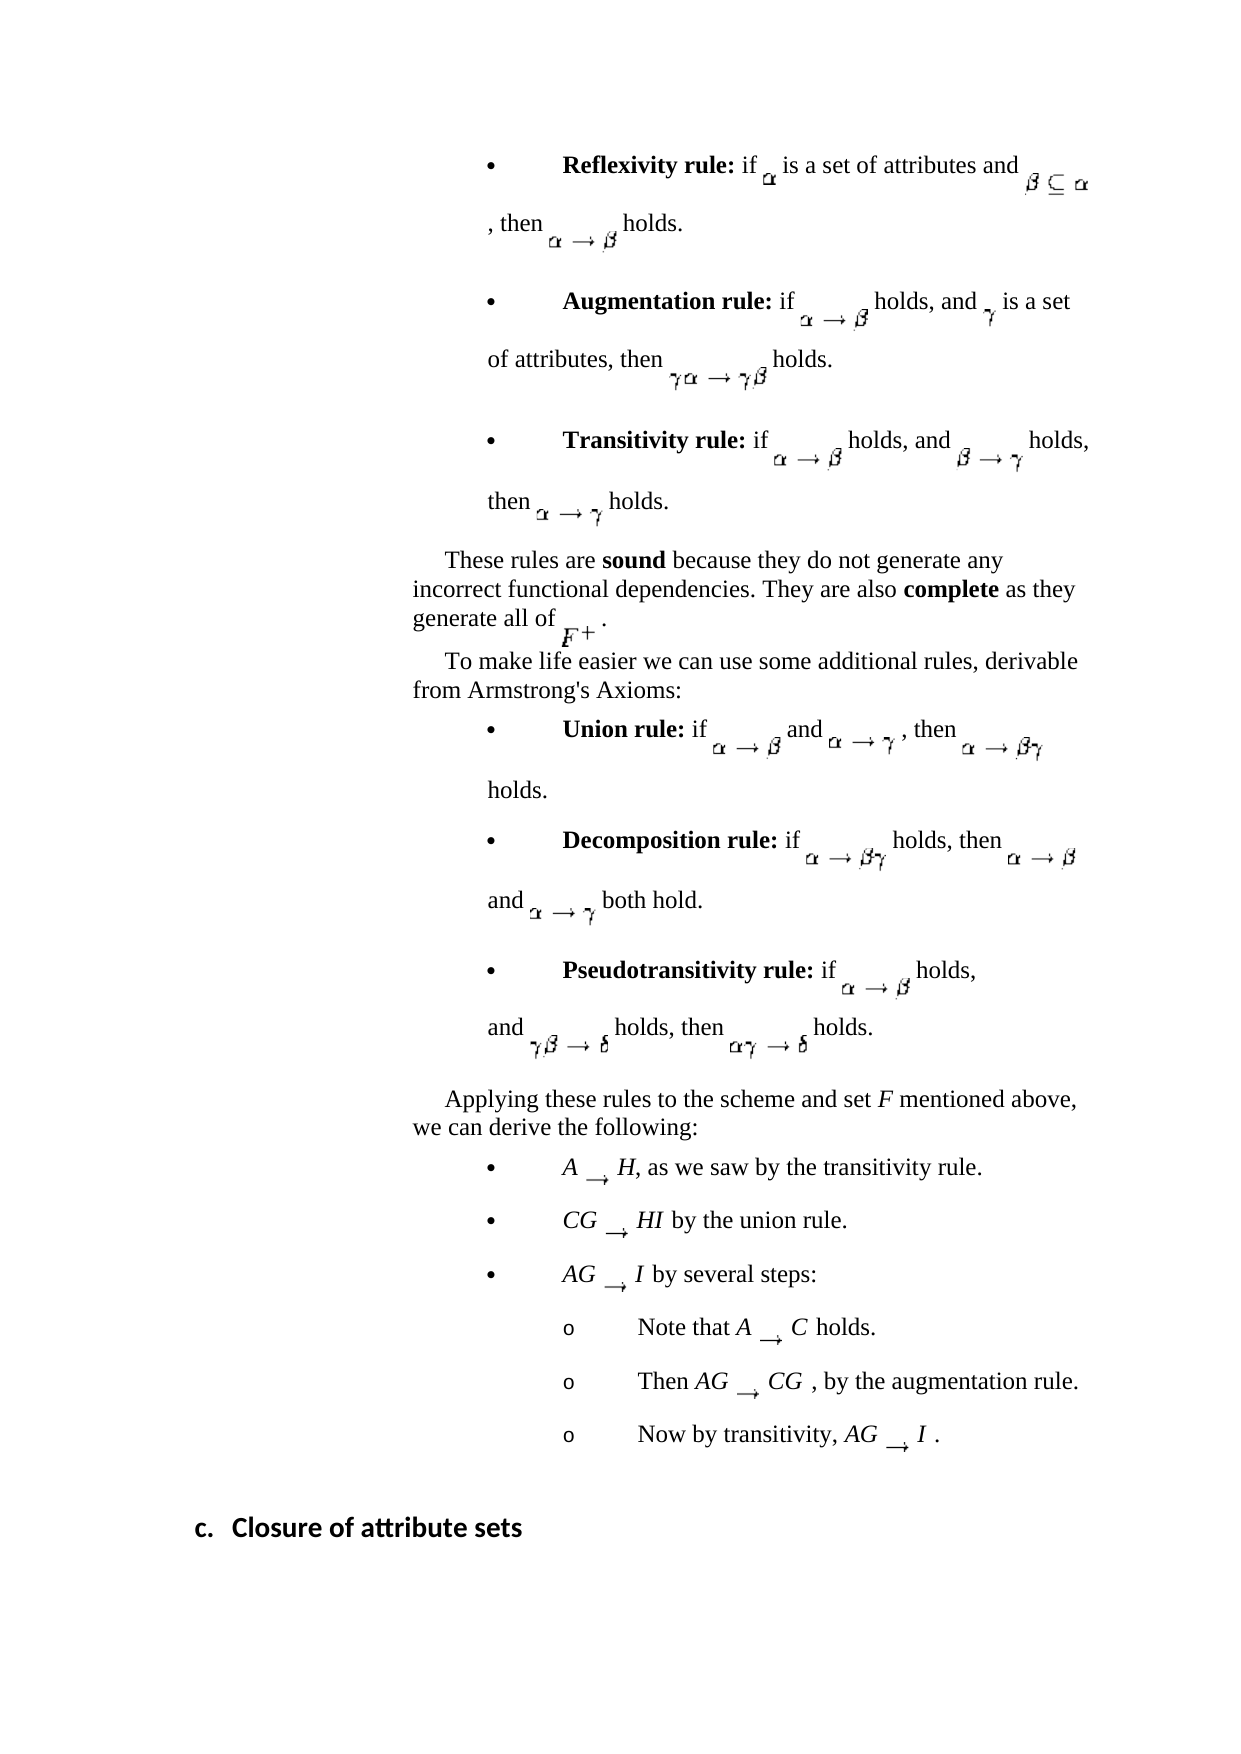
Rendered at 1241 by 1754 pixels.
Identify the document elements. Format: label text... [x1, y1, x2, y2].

list Now by transitivity, AG I . [562, 1419, 1090, 1452]
list Note that A C holds. [562, 1312, 1090, 1345]
list Closure of attribute sets [194, 1509, 1090, 1544]
list Then AG CG , by the augmentation rule. [562, 1366, 1090, 1398]
list Augmentation rule: if holds, and is a set of attributes, then holds. [487, 286, 1090, 405]
list Decomposition rule: if holds, then and both hold. [487, 825, 1090, 934]
list Pseudotransitivity rule: if holds, and holds, then holds. [487, 955, 1090, 1073]
text  Applying these rules to the scheme and set F mentioned above, we can derive the following: [412, 1084, 1090, 1141]
list AG I by several steps: [487, 1259, 1090, 1291]
list CG HI by the union rule. [487, 1205, 1090, 1238]
list Reflexivity rule: if is a set of attributes and , then holds. [487, 150, 1090, 265]
list A H, as we saw by the transitivity rule. [487, 1152, 1090, 1184]
text  To make life easier we can use some additional rules, derivable from Armstrong's Axioms: [412, 646, 1090, 704]
text  These rules are sound because they do not generate any incorrect functional dependencies. They are also complete as they generate all of . [412, 545, 1090, 646]
list Transitivity rule: if holds, and holds, then holds. [487, 426, 1090, 535]
list Union rule: if and , then holds. [487, 714, 1090, 804]
